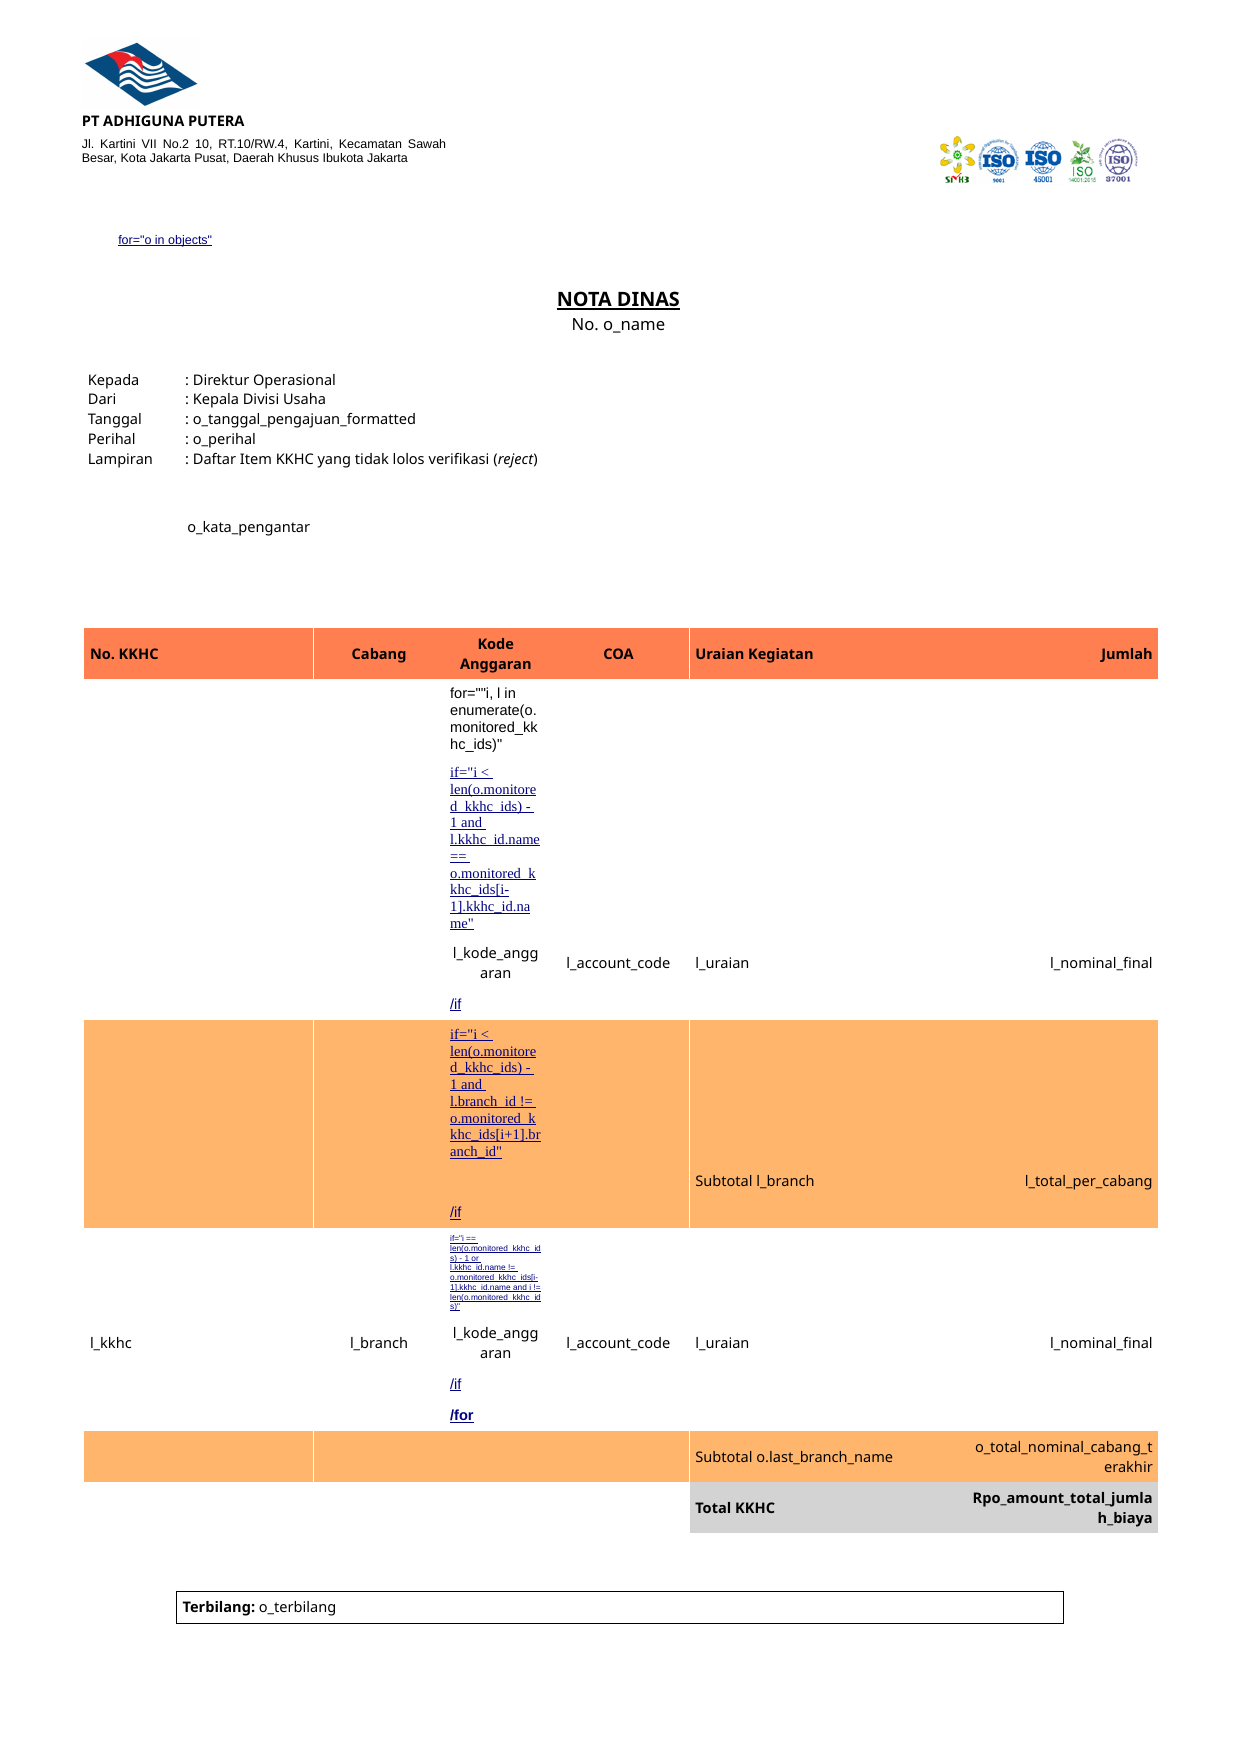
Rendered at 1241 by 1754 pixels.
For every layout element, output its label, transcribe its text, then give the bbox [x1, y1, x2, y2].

table_header Uraian Kegiatan [690, 628, 962, 679]
table_cell l_nominal_final [962, 1317, 1158, 1368]
text for="o in objects" [118, 233, 1122, 247]
table_header o_kata_pengantar [181, 512, 1039, 563]
table_cell [84, 1368, 313, 1400]
table_cell [547, 1197, 689, 1228]
table_cell /if [444, 989, 547, 1020]
table_cell [690, 1197, 962, 1228]
table_cell [314, 1228, 444, 1317]
table_header Jumlah [962, 628, 1158, 679]
table_cell [314, 937, 444, 988]
table_cell l_total_per_cabang [962, 1165, 1158, 1197]
table_cell [547, 1482, 689, 1533]
table_cell [547, 680, 689, 758]
table_cell [690, 758, 962, 937]
table_cell l_account_code [547, 937, 689, 988]
table_header Cabang [314, 628, 444, 679]
table_header [76, 247, 1160, 1635]
table_header [82, 475, 1154, 628]
table_cell [690, 680, 962, 758]
table_cell [547, 1400, 689, 1431]
table_cell [690, 989, 962, 1020]
table_cell [314, 758, 444, 937]
table_cell l_account_code [547, 1317, 689, 1368]
table_cell /if [444, 1368, 547, 1400]
table_cell [84, 1482, 313, 1533]
table_cell l_kode_anggaran [444, 1317, 547, 1368]
table_header [91, 480, 1147, 512]
table_header Terbilang: o_terbilang [177, 1592, 1063, 1623]
table_cell Subtotal l_branch [690, 1165, 962, 1197]
table_cell [84, 989, 313, 1020]
table_cell [547, 1368, 689, 1400]
table_cell [84, 1228, 313, 1317]
table_cell [84, 1534, 1158, 1565]
table_cell [962, 989, 1158, 1020]
table_cell Subtotal o.last_branch_name [690, 1431, 962, 1482]
table_cell [547, 1228, 689, 1317]
table_cell [84, 1197, 313, 1228]
table_cell [547, 1165, 689, 1197]
table_cell [314, 1368, 444, 1400]
picture [934, 134, 1140, 186]
table_cell [962, 1228, 1158, 1317]
table_cell [444, 1482, 547, 1533]
table_cell [84, 1020, 313, 1165]
table_cell [547, 989, 689, 1020]
table_cell [84, 937, 313, 988]
table_cell /if [444, 1197, 547, 1228]
table_header Kode Anggaran [444, 628, 547, 679]
table_cell /for [444, 1400, 547, 1431]
table_cell [84, 1165, 313, 1197]
table_cell [547, 1431, 689, 1482]
table_cell Rpo_amount_total_jumlah_biaya [962, 1482, 1158, 1533]
table_cell l_nominal_final [962, 937, 1158, 988]
table_cell [962, 680, 1158, 758]
table_cell [734, 364, 1154, 474]
table_header NOTA DINAS No. o_name [82, 253, 1154, 363]
table_cell l_uraian [690, 937, 962, 988]
table_header COA [547, 628, 689, 679]
table_cell [444, 1165, 547, 1197]
table_cell [962, 758, 1158, 937]
table_cell if="i < len(o.monitored_kkhc_ids) - 1 and l.branch_id != o.monitored_kkhc_ids[i+1].branch_id" [444, 1020, 547, 1165]
table_cell [690, 1368, 962, 1400]
table_cell if="i < len(o.monitored_kkhc_ids) - 1 and l.kkhc_id.name == o.monitored_kkhc_ids[i-1].kkhc_id.name" [444, 758, 547, 937]
table_cell [314, 680, 444, 758]
table_cell [314, 1482, 444, 1533]
table_cell [314, 989, 444, 1020]
table_cell [314, 1165, 444, 1197]
table_cell [690, 1228, 962, 1317]
table_cell : Direktur Operasional : Kepala Divisi Usaha : o_tanggal_pengajuan_formatted : o_perihal : Daftar Item KKHC yang tidak lolos verifikasi (reject) [179, 364, 734, 474]
table_header No. KKHC [84, 628, 313, 679]
table_cell [84, 758, 313, 937]
table_cell [84, 1431, 313, 1482]
table_cell l_kode_anggaran [444, 937, 547, 988]
table_cell Total KKHC [690, 1482, 962, 1533]
table_cell l_uraian [690, 1317, 962, 1368]
table_cell for=""i, l in enumerate(o.monitored_kkhc_ids)" [444, 680, 547, 758]
table_cell [84, 1565, 1158, 1630]
table_cell l_branch [314, 1317, 444, 1368]
table_cell [962, 1197, 1158, 1228]
table_cell [962, 1400, 1158, 1431]
table_cell [444, 1431, 547, 1482]
table_cell [84, 680, 313, 758]
table_cell [962, 1020, 1158, 1165]
table_cell [547, 1020, 689, 1165]
table_cell o_total_nominal_cabang_terakhir [962, 1431, 1158, 1482]
picture [82, 38, 202, 109]
table_cell [314, 1020, 444, 1165]
table_cell [690, 1400, 962, 1431]
table_cell [84, 1400, 313, 1431]
table_cell Kepada Dari Tanggal Perihal Lampiran [82, 364, 179, 474]
table_cell [690, 1020, 962, 1165]
table_cell [314, 1197, 444, 1228]
table_cell [314, 1431, 444, 1482]
table_cell [314, 1400, 444, 1431]
table_cell l_kkhc [84, 1317, 313, 1368]
table_cell [962, 1368, 1158, 1400]
table_cell [547, 758, 689, 937]
table_cell if="i == len(o.monitored_kkhc_ids) - 1 or l.kkhc_id.name != o.monitored_kkhc_ids[i-1].kkhc_id.name and i != len(o.monitored_kkhc_ids)" [444, 1228, 547, 1317]
